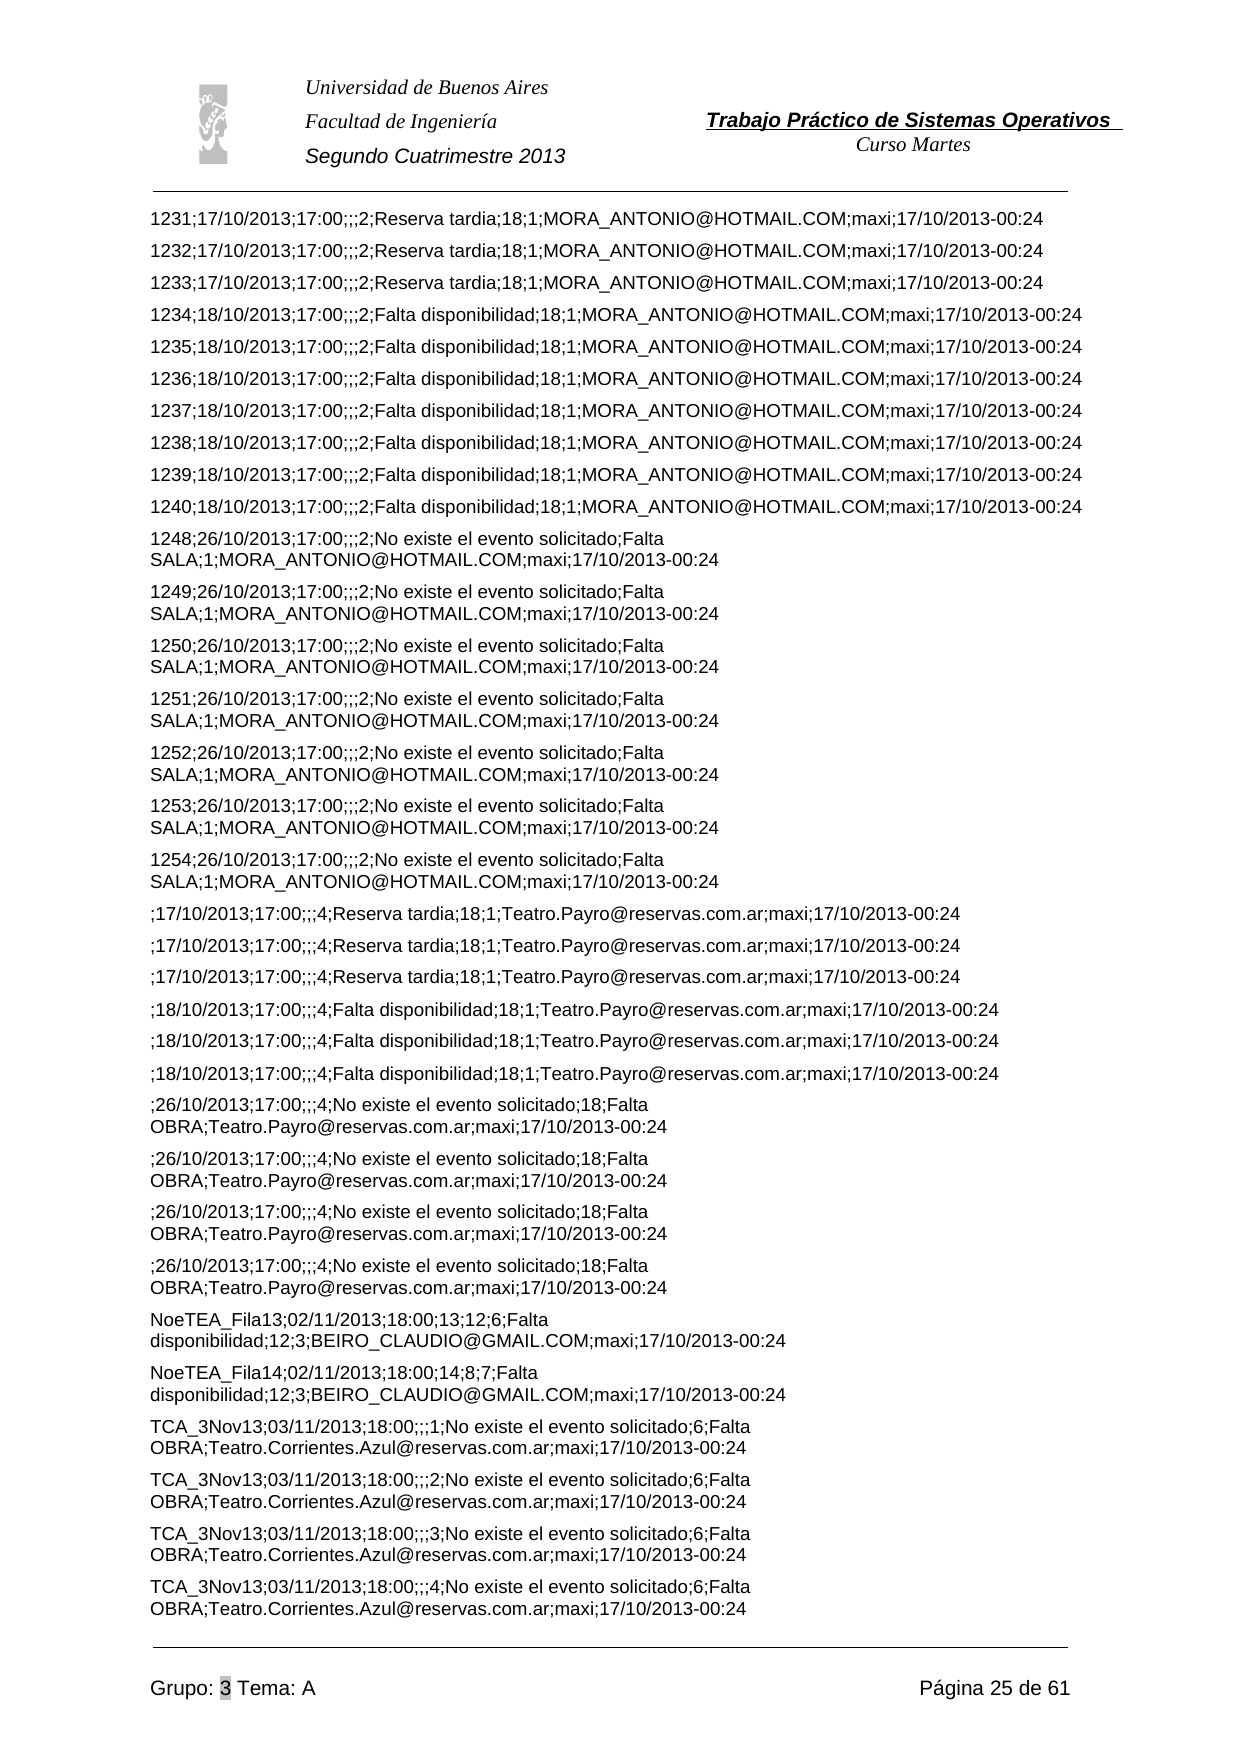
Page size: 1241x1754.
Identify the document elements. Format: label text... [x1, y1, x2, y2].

text 1239;18/10/2013;17:00;;;2;Falta disponibilidad;18;1;MORA_ANTONIO@HOTMAIL.COM;maxi;17/10/2013-00:24 [150, 464, 1090, 485]
text 1249;26/10/2013;17:00;;;2;No existe el evento solicitado;Falta SALA;1;MORA_ANTONIO@HOTMAIL.COM;maxi;17/10/2013-00:24 [150, 581, 1090, 624]
text TCA_3Nov13;03/11/2013;18:00;;;4;No existe el evento solicitado;6;Falta OBRA;Teatro.Corrientes.Azul@reservas.com.ar;maxi;17/10/2013-00:24 [150, 1576, 1090, 1619]
text ;18/10/2013;17:00;;;4;Falta disponibilidad;18;1;Teatro.Payro@reservas.com.ar;maxi;17/10/2013-00:24 [150, 1030, 1090, 1052]
text 1232;17/10/2013;17:00;;;2;Reserva tardia;18;1;MORA_ANTONIO@HOTMAIL.COM;maxi;17/10/2013-00:24 [150, 240, 1090, 261]
text TCA_3Nov13;03/11/2013;18:00;;;3;No existe el evento solicitado;6;Falta OBRA;Teatro.Corrientes.Azul@reservas.com.ar;maxi;17/10/2013-00:24 [150, 1523, 1090, 1566]
text NoeTEA_Fila13;02/11/2013;18:00;13;12;6;Falta disponibilidad;12;3;BEIRO_CLAUDIO@GMAIL.COM;maxi;17/10/2013-00:24 [150, 1308, 1090, 1352]
text ;18/10/2013;17:00;;;4;Falta disponibilidad;18;1;Teatro.Payro@reservas.com.ar;maxi;17/10/2013-00:24 [150, 1062, 1090, 1084]
text 1234;18/10/2013;17:00;;;2;Falta disponibilidad;18;1;MORA_ANTONIO@HOTMAIL.COM;maxi;17/10/2013-00:24 [150, 304, 1090, 325]
text TCA_3Nov13;03/11/2013;18:00;;;1;No existe el evento solicitado;6;Falta OBRA;Teatro.Corrientes.Azul@reservas.com.ar;maxi;17/10/2013-00:24 [150, 1416, 1090, 1459]
text 1251;26/10/2013;17:00;;;2;No existe el evento solicitado;Falta SALA;1;MORA_ANTONIO@HOTMAIL.COM;maxi;17/10/2013-00:24 [150, 688, 1090, 731]
text ;17/10/2013;17:00;;;4;Reserva tardia;18;1;Teatro.Payro@reservas.com.ar;maxi;17/10/2013-00:24 [150, 934, 1090, 956]
text 1248;26/10/2013;17:00;;;2;No existe el evento solicitado;Falta SALA;1;MORA_ANTONIO@HOTMAIL.COM;maxi;17/10/2013-00:24 [150, 528, 1090, 571]
text 1237;18/10/2013;17:00;;;2;Falta disponibilidad;18;1;MORA_ANTONIO@HOTMAIL.COM;maxi;17/10/2013-00:24 [150, 400, 1090, 421]
text ;17/10/2013;17:00;;;4;Reserva tardia;18;1;Teatro.Payro@reservas.com.ar;maxi;17/10/2013-00:24 [150, 966, 1090, 988]
text 1240;18/10/2013;17:00;;;2;Falta disponibilidad;18;1;MORA_ANTONIO@HOTMAIL.COM;maxi;17/10/2013-00:24 [150, 496, 1090, 517]
text TCA_3Nov13;03/11/2013;18:00;;;2;No existe el evento solicitado;6;Falta OBRA;Teatro.Corrientes.Azul@reservas.com.ar;maxi;17/10/2013-00:24 [150, 1469, 1090, 1512]
text ;18/10/2013;17:00;;;4;Falta disponibilidad;18;1;Teatro.Payro@reservas.com.ar;maxi;17/10/2013-00:24 [150, 998, 1090, 1020]
text 1254;26/10/2013;17:00;;;2;No existe el evento solicitado;Falta SALA;1;MORA_ANTONIO@HOTMAIL.COM;maxi;17/10/2013-00:24 [150, 849, 1090, 892]
text 1233;17/10/2013;17:00;;;2;Reserva tardia;18;1;MORA_ANTONIO@HOTMAIL.COM;maxi;17/10/2013-00:24 [150, 272, 1090, 293]
text 1235;18/10/2013;17:00;;;2;Falta disponibilidad;18;1;MORA_ANTONIO@HOTMAIL.COM;maxi;17/10/2013-00:24 [150, 336, 1090, 357]
text ;26/10/2013;17:00;;;4;No existe el evento solicitado;18;Falta OBRA;Teatro.Payro@reservas.com.ar;maxi;17/10/2013-00:24 [150, 1094, 1090, 1137]
text NoeTEA_Fila14;02/11/2013;18:00;14;8;7;Falta disponibilidad;12;3;BEIRO_CLAUDIO@GMAIL.COM;maxi;17/10/2013-00:24 [150, 1362, 1090, 1405]
text ;26/10/2013;17:00;;;4;No existe el evento solicitado;18;Falta OBRA;Teatro.Payro@reservas.com.ar;maxi;17/10/2013-00:24 [150, 1148, 1090, 1191]
text 1250;26/10/2013;17:00;;;2;No existe el evento solicitado;Falta SALA;1;MORA_ANTONIO@HOTMAIL.COM;maxi;17/10/2013-00:24 [150, 635, 1090, 678]
text 1238;18/10/2013;17:00;;;2;Falta disponibilidad;18;1;MORA_ANTONIO@HOTMAIL.COM;maxi;17/10/2013-00:24 [150, 432, 1090, 453]
text ;26/10/2013;17:00;;;4;No existe el evento solicitado;18;Falta OBRA;Teatro.Payro@reservas.com.ar;maxi;17/10/2013-00:24 [150, 1255, 1090, 1298]
text ;17/10/2013;17:00;;;4;Reserva tardia;18;1;Teatro.Payro@reservas.com.ar;maxi;17/10/2013-00:24 [150, 902, 1090, 924]
picture [198, 82, 231, 166]
text 1253;26/10/2013;17:00;;;2;No existe el evento solicitado;Falta SALA;1;MORA_ANTONIO@HOTMAIL.COM;maxi;17/10/2013-00:24 [150, 795, 1090, 838]
text ;26/10/2013;17:00;;;4;No existe el evento solicitado;18;Falta OBRA;Teatro.Payro@reservas.com.ar;maxi;17/10/2013-00:24 [150, 1201, 1090, 1244]
text 1236;18/10/2013;17:00;;;2;Falta disponibilidad;18;1;MORA_ANTONIO@HOTMAIL.COM;maxi;17/10/2013-00:24 [150, 368, 1090, 389]
text 1231;17/10/2013;17:00;;;2;Reserva tardia;18;1;MORA_ANTONIO@HOTMAIL.COM;maxi;17/10/2013-00:24 [150, 208, 1090, 229]
text 1252;26/10/2013;17:00;;;2;No existe el evento solicitado;Falta SALA;1;MORA_ANTONIO@HOTMAIL.COM;maxi;17/10/2013-00:24 [150, 742, 1090, 785]
